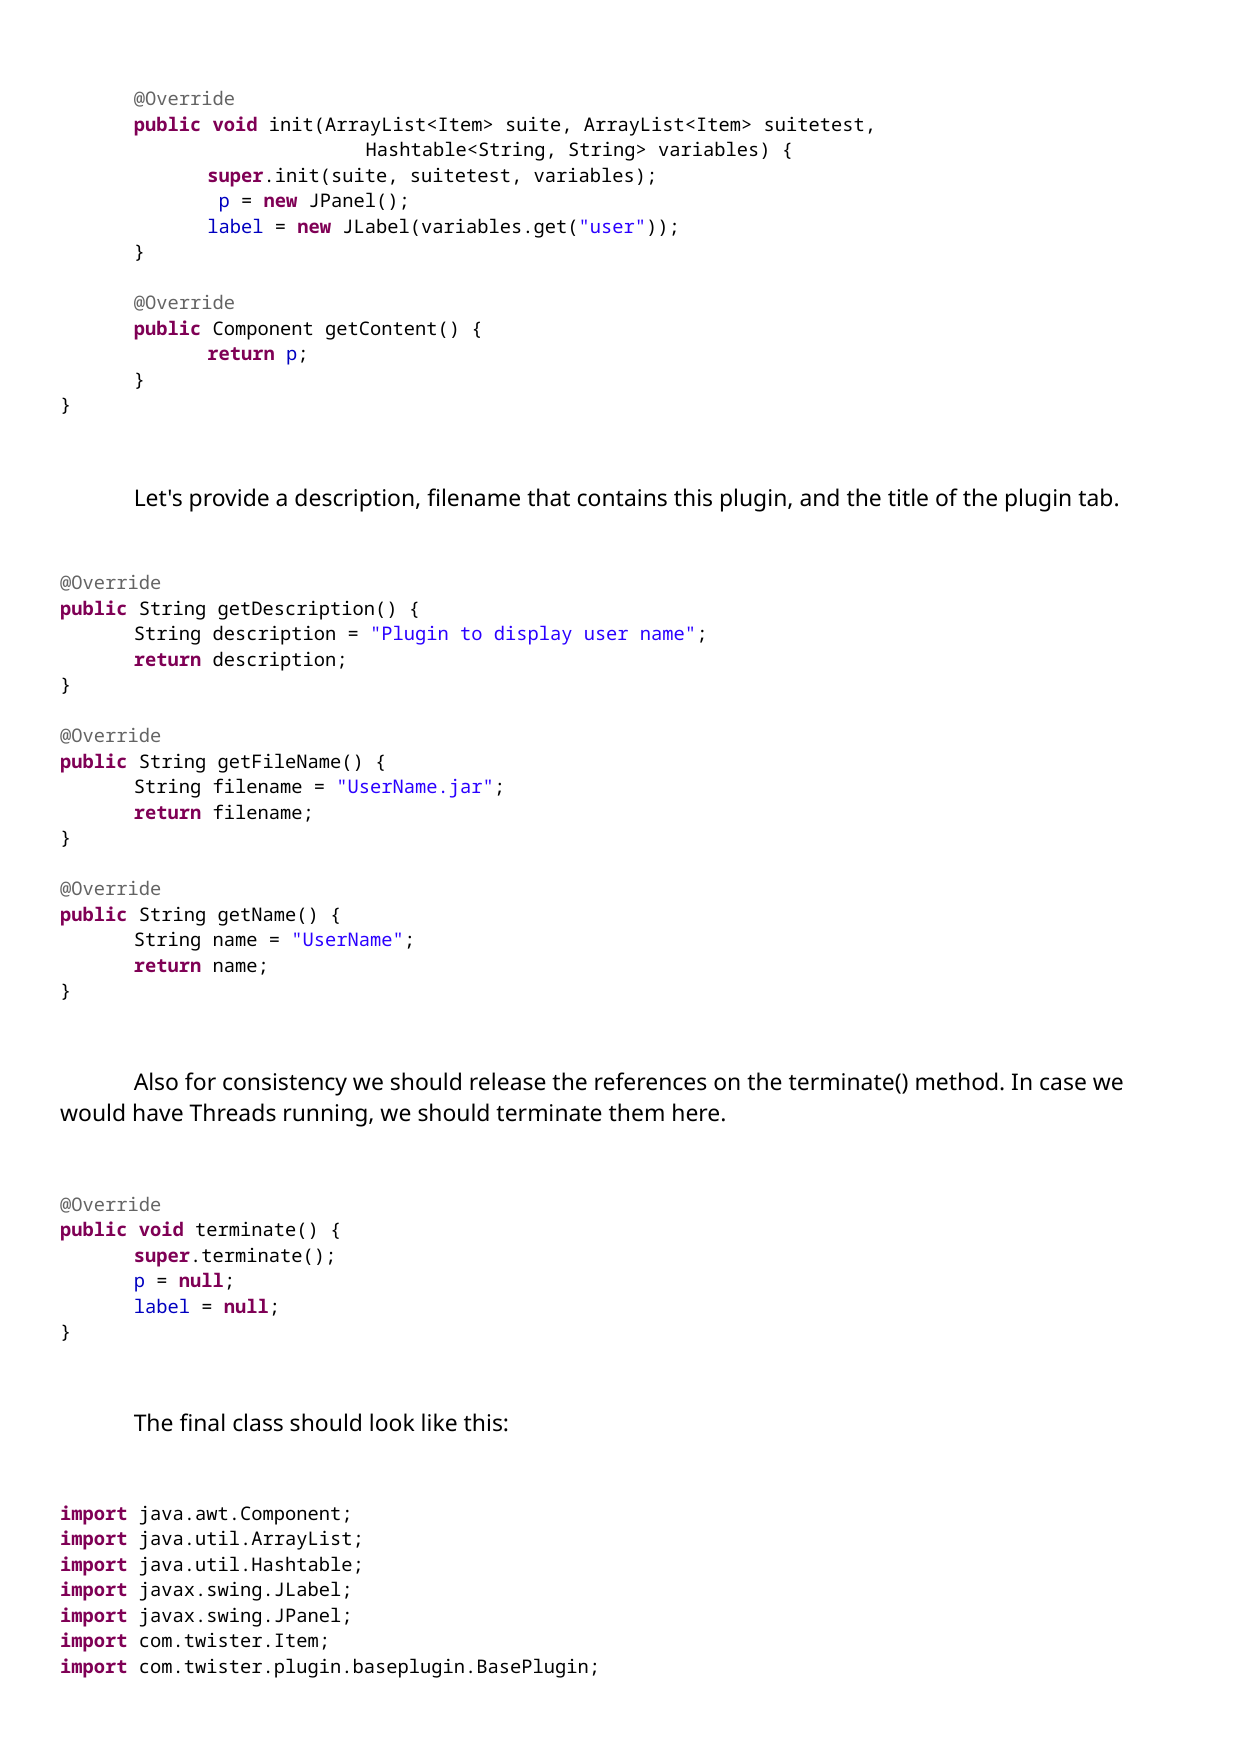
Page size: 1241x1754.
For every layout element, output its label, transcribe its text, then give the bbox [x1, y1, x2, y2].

text import java.util.ArrayList; [60, 1526, 1180, 1551]
text import java.awt.Component; [60, 1500, 1180, 1526]
text import javax.swing.JPanel; [60, 1602, 1180, 1628]
text import com.twister.plugin.baseplugin.BasePlugin; [60, 1653, 1180, 1679]
text import javax.swing.JLabel; [60, 1577, 1180, 1602]
text } [60, 366, 1180, 392]
text import com.twister.Item; [60, 1628, 1180, 1653]
text return description; [60, 646, 1180, 672]
text label = null; [60, 1293, 1180, 1318]
text } [60, 978, 1180, 1003]
text public String getFileName() { [60, 748, 1180, 774]
text public void terminate() { [60, 1216, 1180, 1242]
text The final class should look like this: [60, 1406, 1180, 1438]
text label = new JLabel(variables.get("user")); [60, 213, 1180, 239]
text public void init(ArrayList<Item> suite, ArrayList<Item> suitetest, [60, 111, 1180, 137]
text p = null; [60, 1267, 1180, 1293]
text @Override [60, 876, 1180, 901]
text String filename = "UserName.jar"; [60, 774, 1180, 799]
text @Override [60, 723, 1180, 748]
text Let's provide a description, filename that contains this plugin, and the title of the plugin tab. [60, 482, 1180, 513]
text @Override [60, 569, 1180, 595]
text } [60, 1318, 1180, 1344]
text Hashtable<String, String> variables) { [60, 137, 1180, 162]
text return p; [60, 341, 1180, 366]
text return name; [60, 952, 1180, 978]
text String description = "Plugin to display user name"; [60, 621, 1180, 646]
text public String getDescription() { [60, 595, 1180, 621]
text @Override [60, 290, 1180, 315]
text public Component getContent() { [60, 315, 1180, 341]
text Also for consistency we should release the references on the terminate() method. In case we would have Threads running, we should terminate them here. [60, 1066, 1180, 1128]
text @Override [60, 1191, 1180, 1216]
text public String getName() { [60, 901, 1180, 927]
text super.init(suite, suitetest, variables); [60, 162, 1180, 188]
text } [60, 672, 1180, 697]
text super.terminate(); [60, 1242, 1180, 1267]
text @Override [60, 86, 1180, 111]
text } [60, 392, 1180, 417]
text import java.util.Hashtable; [60, 1551, 1180, 1577]
text } [60, 825, 1180, 850]
text } [60, 239, 1180, 264]
text return filename; [60, 799, 1180, 825]
text String name = "UserName"; [60, 927, 1180, 952]
text p = new JPanel(); [60, 188, 1180, 213]
